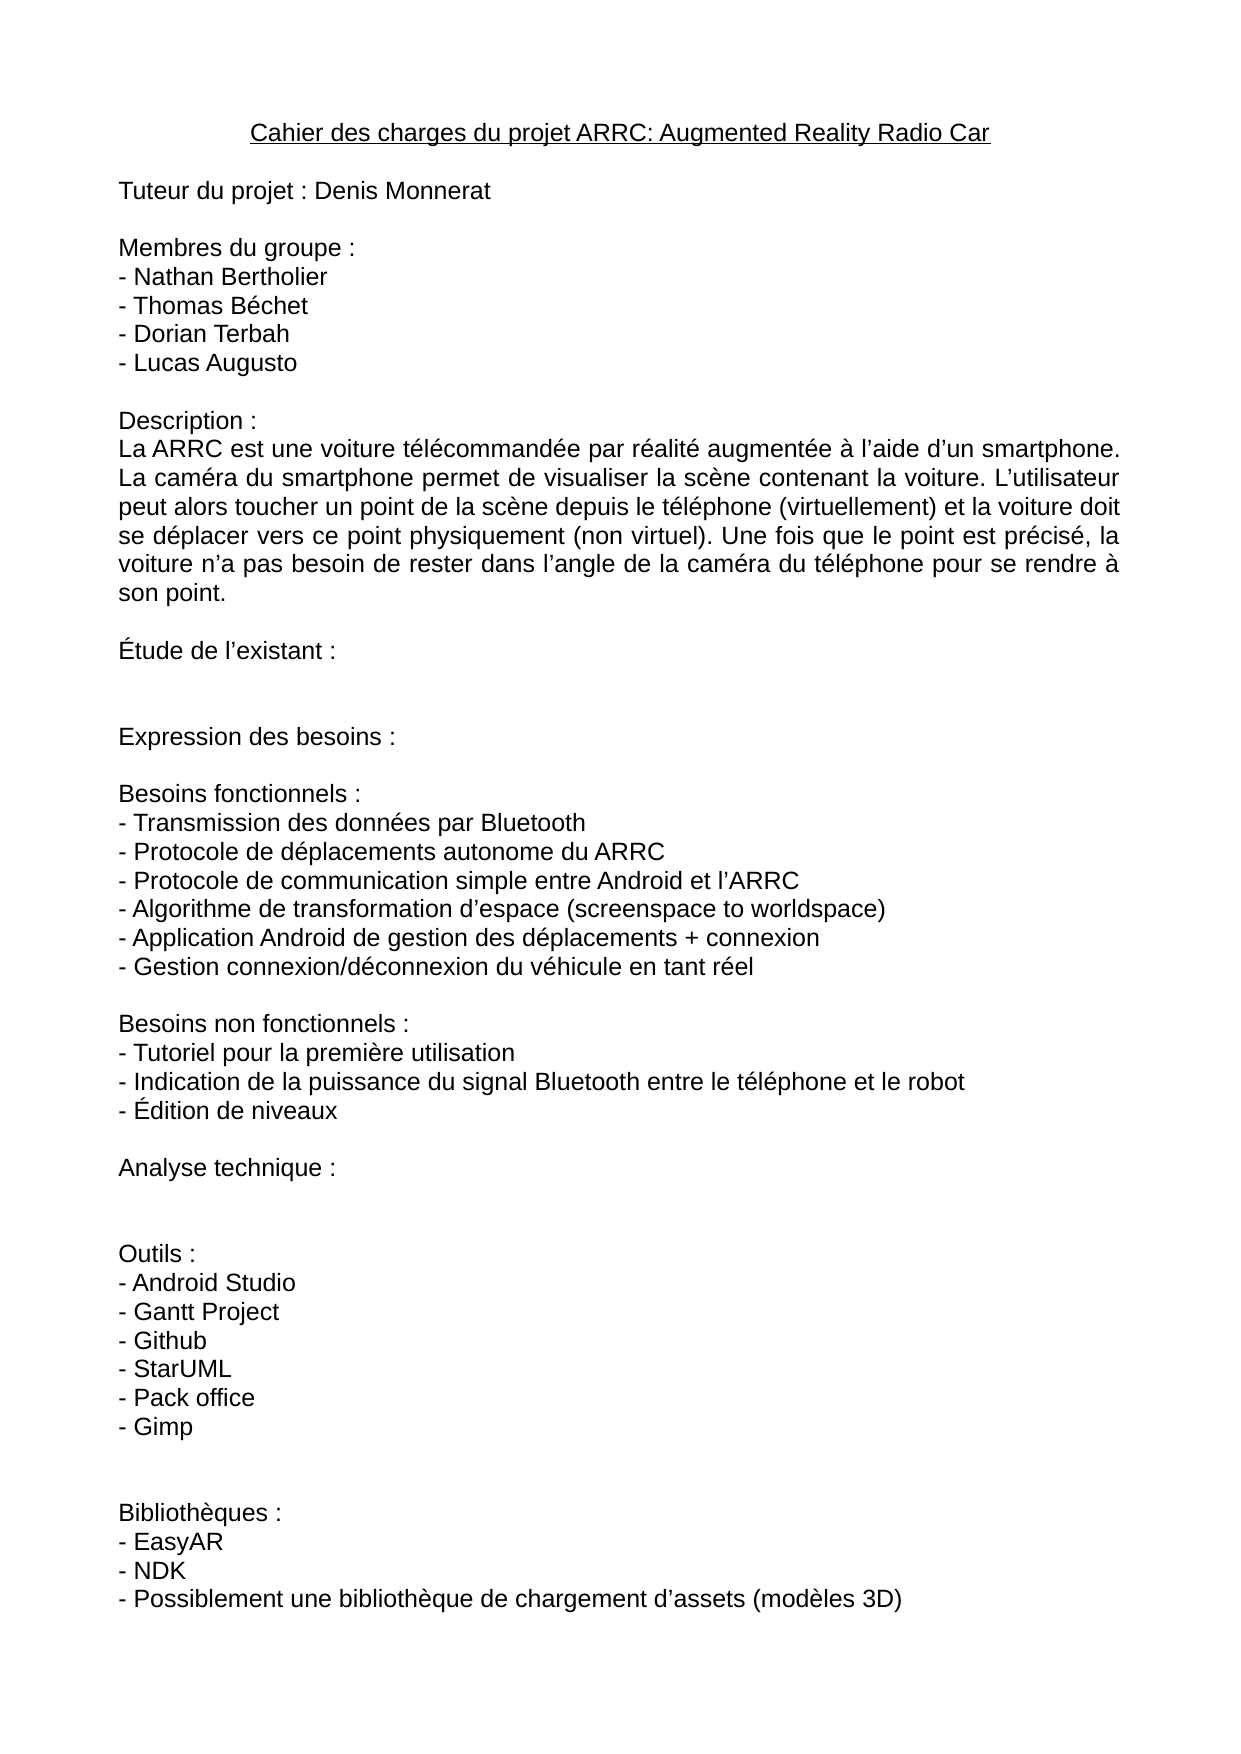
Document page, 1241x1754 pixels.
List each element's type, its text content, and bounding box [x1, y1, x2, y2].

text Membres du groupe : [118, 233, 1122, 262]
text - Gimp [118, 1412, 1122, 1441]
text - Gestion connexion/déconnexion du véhicule en tant réel [118, 952, 1122, 981]
text - Pack office [118, 1383, 1122, 1412]
text - Github [118, 1326, 1122, 1354]
text - Protocole de communication simple entre Android et l’ARRC [118, 866, 1122, 894]
text Besoins non fonctionnels : [118, 1009, 1122, 1038]
text Bibliothèques : [118, 1498, 1122, 1527]
text - Android Studio [118, 1268, 1122, 1297]
text - Thomas Béchet [118, 291, 1122, 319]
text - Édition de niveaux [118, 1096, 1122, 1124]
text Cahier des charges du projet ARRC: Augmented Reality Radio Car [118, 118, 1122, 147]
text - EasyAR [118, 1527, 1122, 1556]
text Outils : [118, 1239, 1122, 1268]
text - StarUML [118, 1354, 1122, 1383]
text Étude de l’existant : [118, 636, 1122, 664]
text - Nathan Bertholier [118, 262, 1122, 291]
text - Protocole de déplacements autonome du ARRC [118, 837, 1122, 866]
text - Transmission des données par Bluetooth [118, 808, 1122, 837]
text - Algorithme de transformation d’espace (screenspace to worldspace) [118, 894, 1122, 923]
text - Lucas Augusto [118, 348, 1122, 377]
text - Possiblement une bibliothèque de chargement d’assets (modèles 3D) [118, 1584, 1122, 1613]
text Description : [118, 406, 1122, 434]
text - Dorian Terbah [118, 319, 1122, 348]
text - NDK [118, 1556, 1122, 1584]
text - Tutoriel pour la première utilisation [118, 1038, 1122, 1067]
text - Application Android de gestion des déplacements + connexion [118, 923, 1122, 952]
text - Indication de la puissance du signal Bluetooth entre le téléphone et le robot [118, 1067, 1122, 1096]
text - Gantt Project [118, 1297, 1122, 1326]
text Besoins fonctionnels : [118, 779, 1122, 808]
text Expression des besoins : [118, 722, 1122, 751]
text Tuteur du projet : Denis Monnerat [118, 176, 1122, 204]
text Analyse technique : [118, 1153, 1122, 1182]
text La ARRC est une voiture télécommandée par réalité augmentée à l’aide d’un smartphone. La caméra du smartphone permet de visualiser la scène contenant la voiture. L’utilisateur peut alors toucher un point de la scène depuis le téléphone (virtuellement) et la voiture doit se déplacer vers ce point physiquement (non virtuel). Une fois que le point est précisé, la voiture n’a pas besoin de rester dans l’angle de la caméra du téléphone pour se rendre à son point. [118, 434, 1122, 607]
